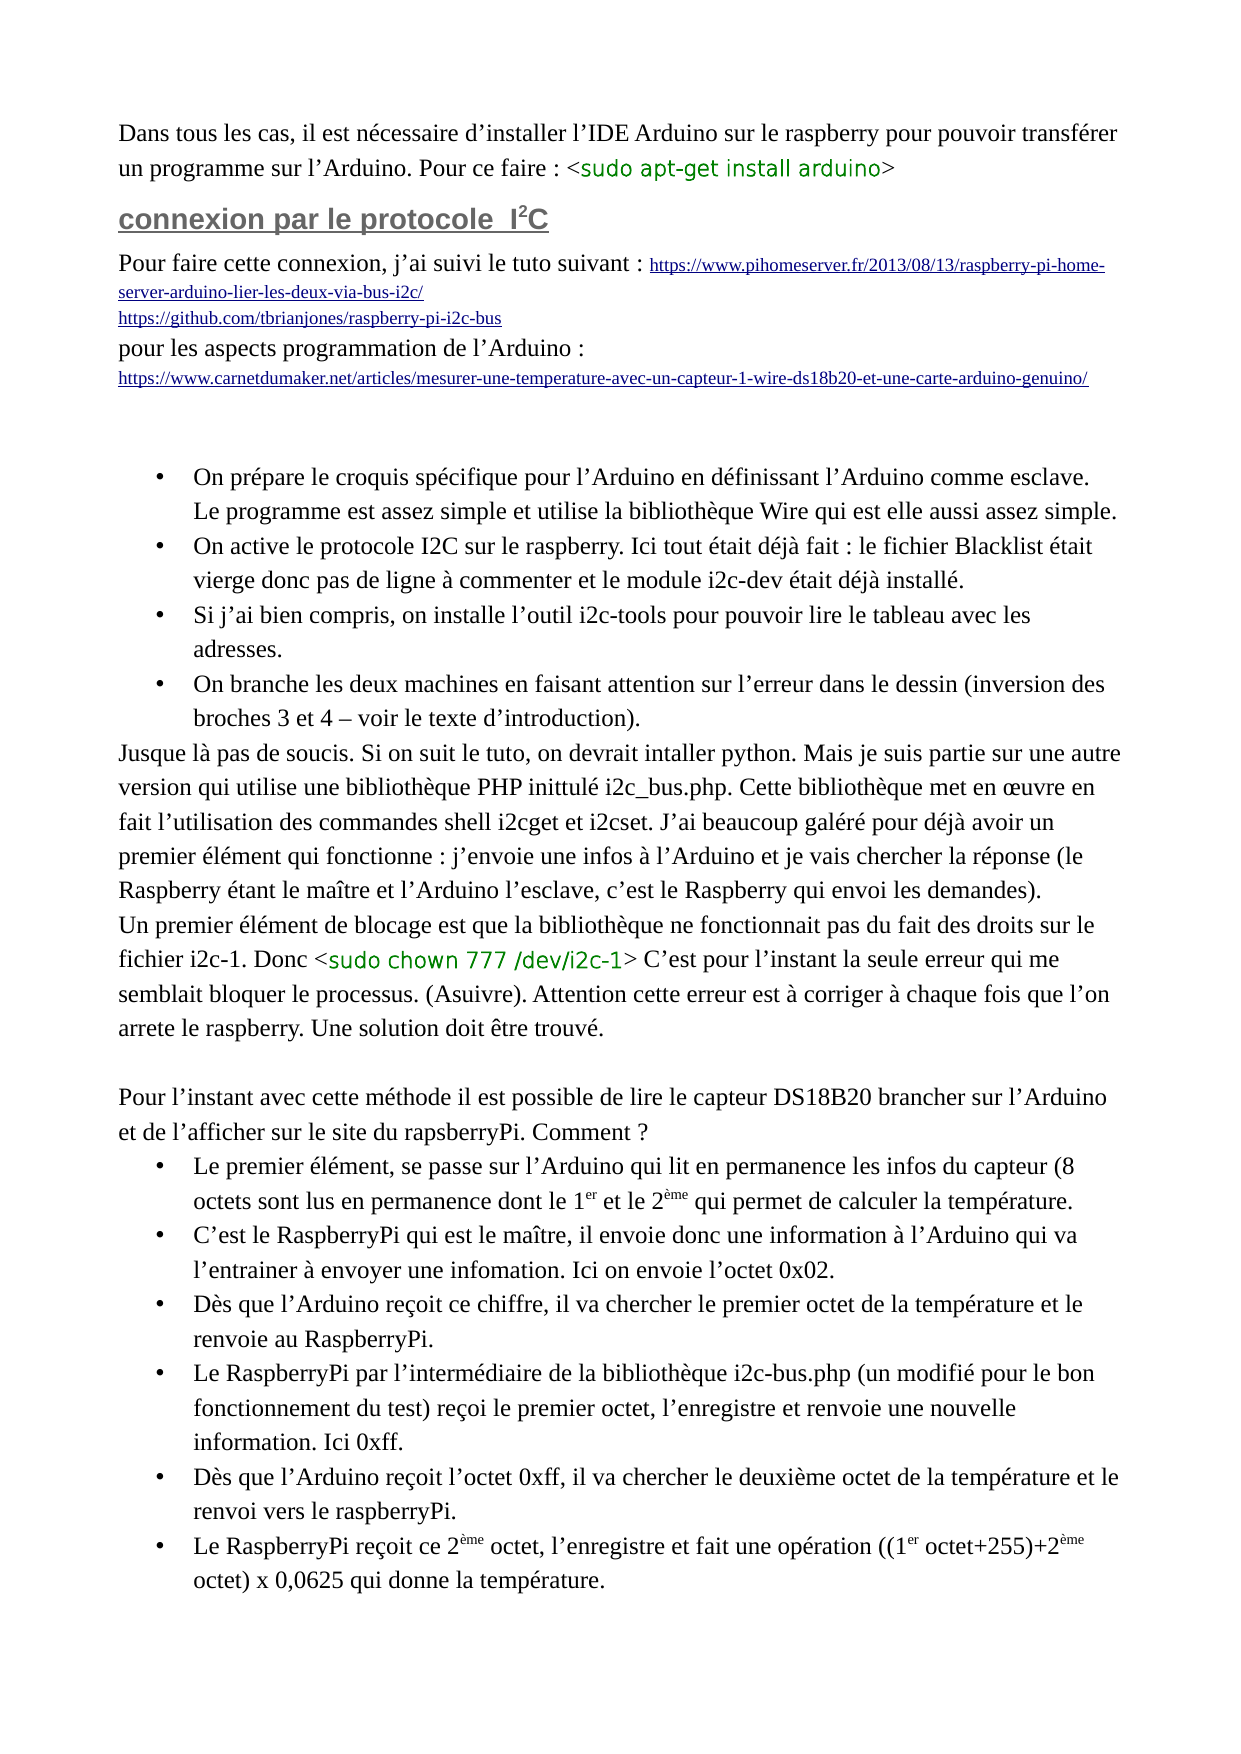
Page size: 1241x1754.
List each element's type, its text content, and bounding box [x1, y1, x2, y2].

list On prépare le croquis spécifique pour l’Arduino en définissant l’Arduino comme esclave. Le programme est assez simple et utilise la bibliothèque Wire qui est elle aussi assez simple. [156, 462, 1122, 525]
list Dès que l’Arduino reçoit l’octet 0xff, il va chercher le deuxième octet de la température et le renvoi vers le raspberryPi. [156, 1462, 1122, 1525]
list Dès que l’Arduino reçoit ce chiffre, il va chercher le premier octet de la température et le renvoie au RaspberryPi. [156, 1289, 1122, 1353]
text Pour l’instant avec cette méthode il est possible de lire le capteur DS18B20 brancher sur l’Arduino et de l’afficher sur le site du rapsberryPi. Comment ? [118, 1082, 1122, 1146]
text pour les aspects programmation de l’Arduino : [118, 333, 1122, 361]
list On branche les deux machines en faisant attention sur l’erreur dans le dessin (inversion des broches 3 et 4 – voir le texte d’introduction). [156, 669, 1122, 732]
list Si j’ai bien compris, on installe l’outil i2c-tools pour pouvoir lire le tableau avec les adresses. [156, 600, 1122, 663]
list C’est le RaspberryPi qui est le maître, il envoie donc une information à l’Arduino qui va l’entrainer à envoyer une infomation. Ici on envoie l’octet 0x02. [156, 1220, 1122, 1284]
text Jusque là pas de soucis. Si on suit le tuto, on devrait intaller python. Mais je suis partie sur une autre version qui utilise une bibliothèque PHP inittulé i2c_bus.php. Cette bibliothèque met en œuvre en fait l’utilisation des commandes shell i2cget et i2cset. J’ai beaucoup galéré pour déjà avoir un premier élément qui fonctionne : j’envoie une infos à l’Arduino et je vais chercher la réponse (le Raspberry étant le maître et l’Arduino l’esclave, c’est le Raspberry qui envoi les demandes). [118, 738, 1122, 904]
list Le RaspberryPi reçoit ce 2ème octet, l’enregistre et fait une opération ((1er octet+255)+2ème octet) x 0,0625 qui donne la température. [156, 1531, 1122, 1594]
text https://www.carnetdumaker.net/articles/mesurer-une-temperature-avec-un-capteur-1-wire-ds18b20-et-une-carte-arduino-genuino/ [118, 367, 1122, 389]
text Dans tous les cas, il est nécessaire d’installer l’IDE Arduino sur le raspberry pour pouvoir transférer un programme sur l’Arduino. Pour ce faire : <sudo apt-get install arduino> [118, 118, 1122, 181]
list Le RaspberryPi par l’intermédiaire de la bibliothèque i2c-bus.php (un modifié pour le bon fonctionnement du test) reçoi le premier octet, l’enregistre et renvoie une nouvelle information. Ici 0xff. [156, 1358, 1122, 1456]
text https://github.com/tbrianjones/raspberry-pi-i2c-bus [118, 307, 1122, 328]
text Pour faire cette connexion, j’ai suivi le tuto suivant : https://www.pihomeserver.fr/2013/08/13/raspberry-pi-home-server-arduino-lier-les-deux-via-bus-i2c/ [118, 248, 1122, 302]
subtitle connexion par le protocole I2C [118, 202, 1122, 235]
list Le premier élément, se passe sur l’Arduino qui lit en permanence les infos du capteur (8 octets sont lus en permanence dont le 1er et le 2ème qui permet de calculer la température. [156, 1151, 1122, 1215]
text Un premier élément de blocage est que la bibliothèque ne fonctionnait pas du fait des droits sur le fichier i2c-1. Donc <sudo chown 777 /dev/i2c-1> C’est pour l’instant la seule erreur qui me semblait bloquer le processus. (Asuivre). Attention cette erreur est à corriger à chaque fois que l’on arrete le raspberry. Une solution doit être trouvé. [118, 910, 1122, 1042]
list On active le protocole I2C sur le raspberry. Ici tout était déjà fait : le fichier Blacklist était vierge donc pas de ligne à commenter et le module i2c-dev était déjà installé. [156, 531, 1122, 594]
